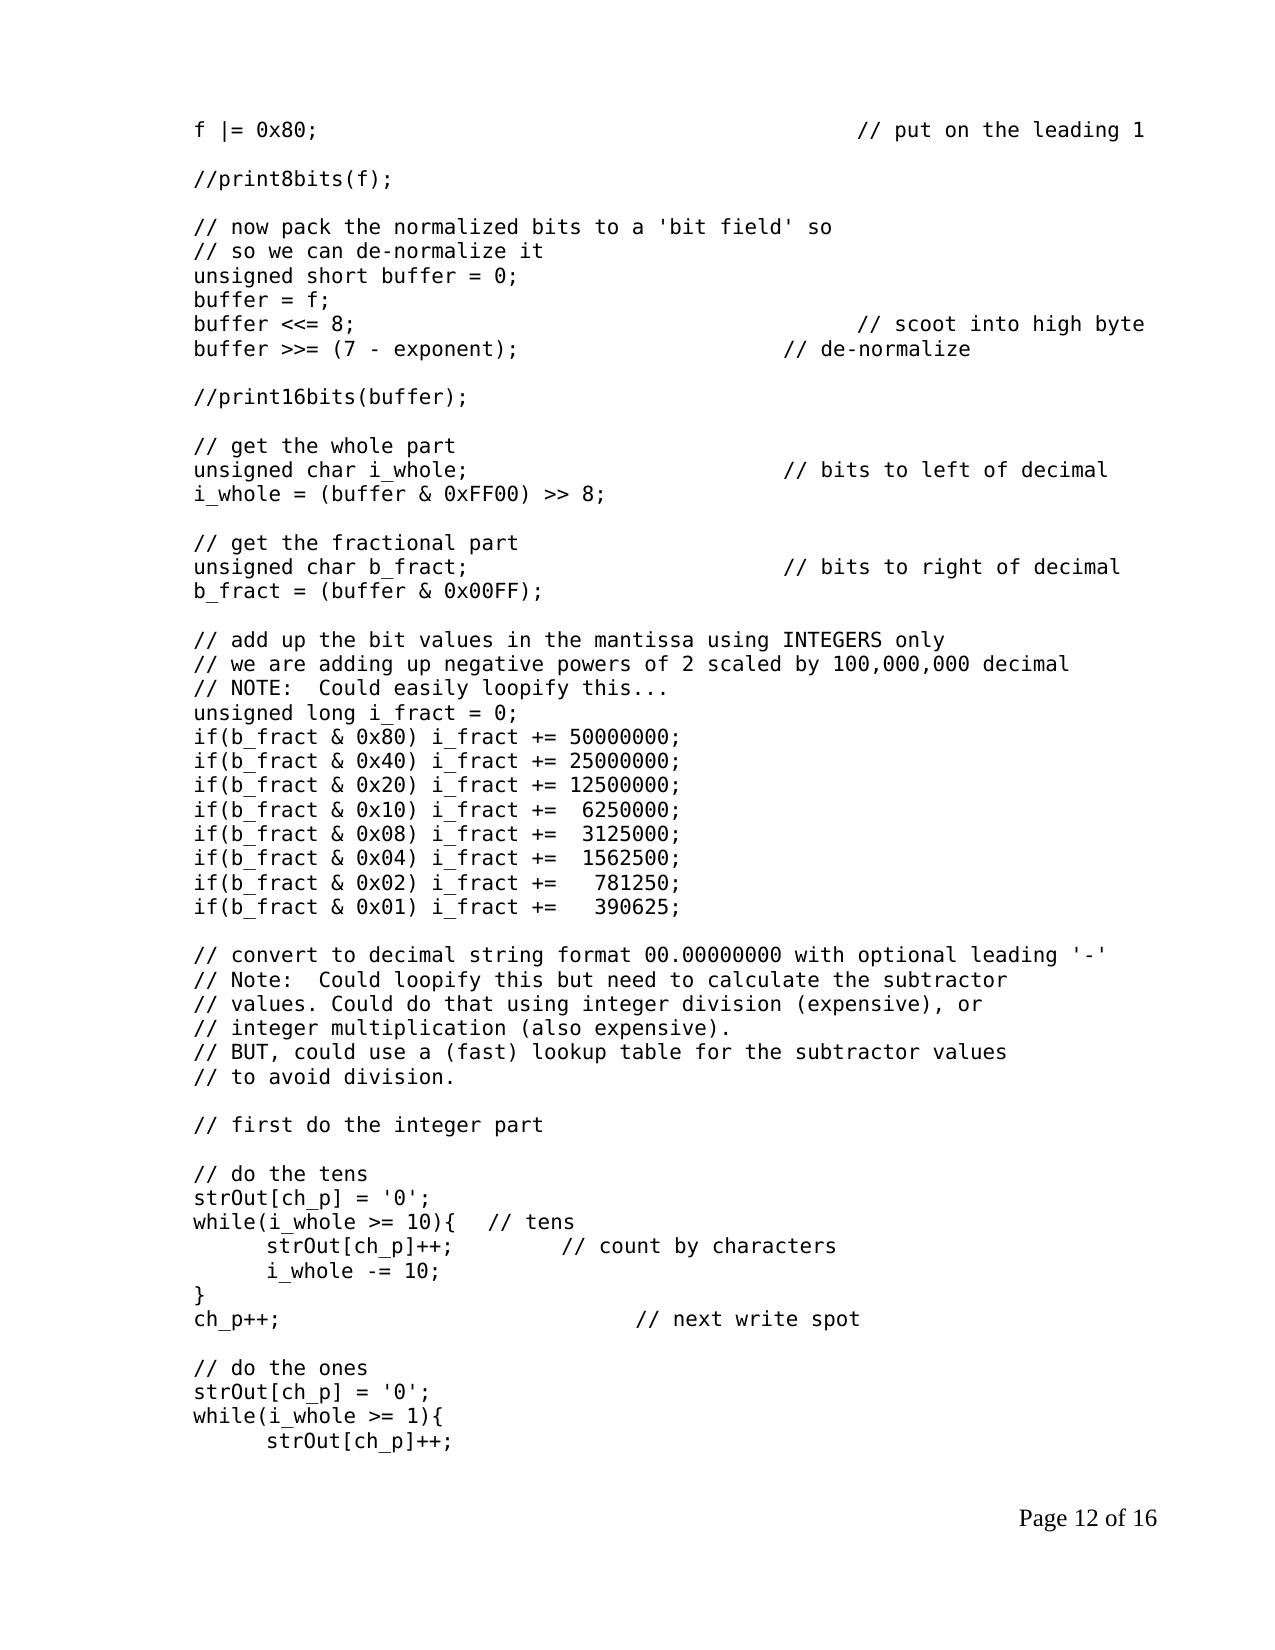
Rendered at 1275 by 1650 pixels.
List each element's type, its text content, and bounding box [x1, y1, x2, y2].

text while(i_whole >= 1){ [118, 1404, 1157, 1429]
text if(b_fract & 0x02) i_fract += 781250; [118, 871, 1157, 895]
text // so we can de-normalize it [118, 239, 1157, 264]
text if(b_fract & 0x08) i_fract += 3125000; [118, 822, 1157, 846]
text strOut[ch_p]++; // count by characters [118, 1234, 1157, 1259]
text // to avoid division. [118, 1065, 1157, 1089]
text if(b_fract & 0x10) i_fract += 6250000; [118, 798, 1157, 822]
text if(b_fract & 0x80) i_fract += 50000000; [118, 725, 1157, 749]
text f |= 0x80; // put on the leading 1 [118, 118, 1157, 142]
text while(i_whole >= 10){ // tens [118, 1210, 1157, 1234]
text // we are adding up negative powers of 2 scaled by 100,000,000 decimal [118, 652, 1157, 676]
text b_fract = (buffer & 0x00FF); [118, 579, 1157, 603]
text ch_p++; // next write spot [118, 1307, 1157, 1332]
text // add up the bit values in the mantissa using INTEGERS only [118, 628, 1157, 652]
text } [118, 1283, 1157, 1307]
text buffer = f; [118, 288, 1157, 312]
text // first do the integer part [118, 1113, 1157, 1137]
text // integer multiplication (also expensive). [118, 1016, 1157, 1040]
text if(b_fract & 0x01) i_fract += 390625; [118, 895, 1157, 919]
text buffer >>= (7 - exponent); // de-normalize [118, 337, 1157, 361]
text // now pack the normalized bits to a 'bit field' so [118, 215, 1157, 239]
text if(b_fract & 0x40) i_fract += 25000000; [118, 749, 1157, 773]
text // values. Could do that using integer division (expensive), or [118, 992, 1157, 1016]
text buffer <<= 8; // scoot into high byte [118, 312, 1157, 337]
text unsigned long i_fract = 0; [118, 701, 1157, 725]
text // get the fractional part [118, 531, 1157, 555]
text // do the ones [118, 1356, 1157, 1380]
text //print8bits(f); [118, 167, 1157, 191]
text // convert to decimal string format 00.00000000 with optional leading '-' [118, 943, 1157, 968]
text unsigned short buffer = 0; [118, 264, 1157, 288]
text i_whole = (buffer & 0xFF00) >> 8; [118, 482, 1157, 506]
text if(b_fract & 0x20) i_fract += 12500000; [118, 773, 1157, 798]
text // BUT, could use a (fast) lookup table for the subtractor values [118, 1040, 1157, 1065]
text if(b_fract & 0x04) i_fract += 1562500; [118, 846, 1157, 871]
text // NOTE: Could easily loopify this... [118, 676, 1157, 701]
text // do the tens [118, 1162, 1157, 1186]
text unsigned char b_fract; // bits to right of decimal [118, 555, 1157, 579]
text // get the whole part [118, 434, 1157, 458]
text strOut[ch_p]++; [118, 1429, 1157, 1453]
text strOut[ch_p] = '0'; [118, 1380, 1157, 1404]
text strOut[ch_p] = '0'; [118, 1186, 1157, 1210]
text //print16bits(buffer); [118, 385, 1157, 409]
text unsigned char i_whole; // bits to left of decimal [118, 458, 1157, 482]
text i_whole -= 10; [118, 1259, 1157, 1283]
text // Note: Could loopify this but need to calculate the subtractor [118, 968, 1157, 992]
